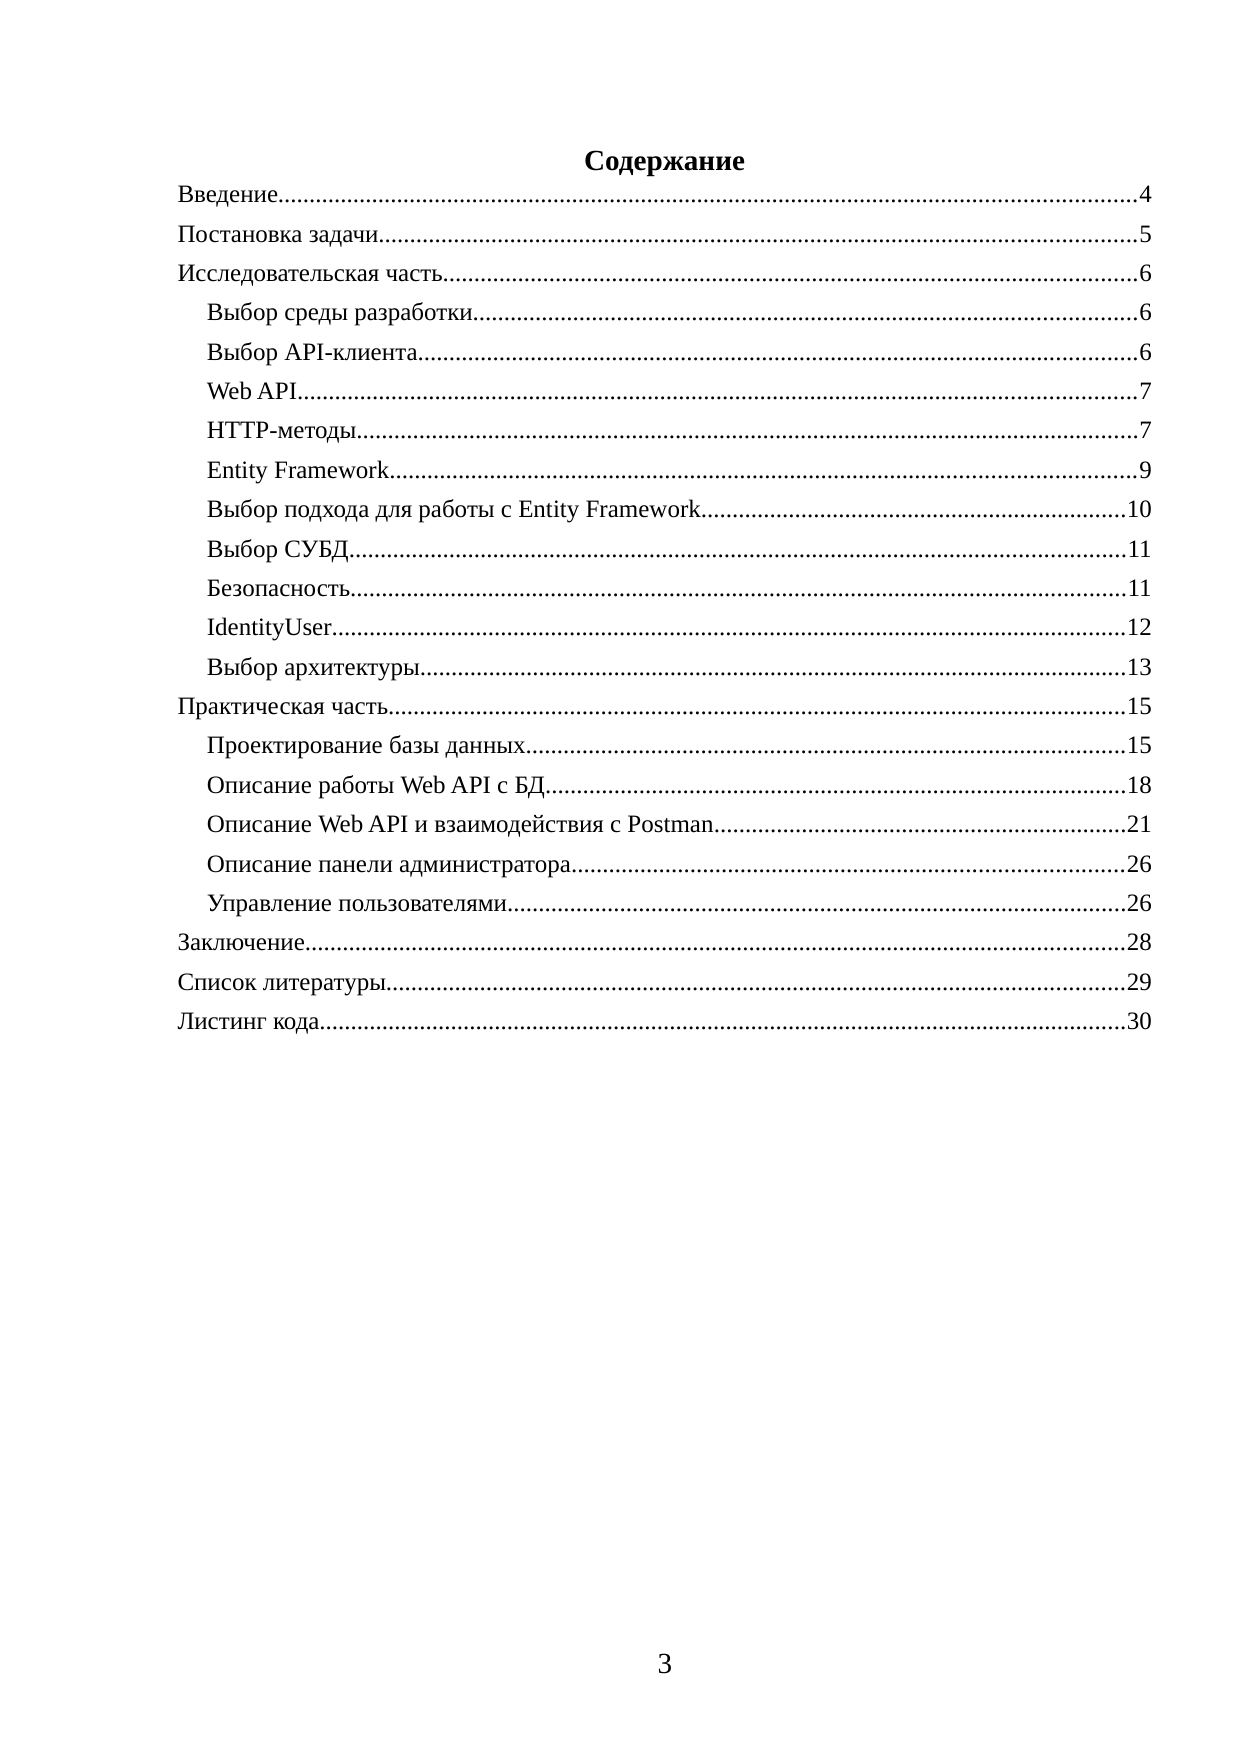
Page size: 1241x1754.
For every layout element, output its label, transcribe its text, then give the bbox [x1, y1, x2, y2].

text Исследовательская часть 6 [177, 258, 1152, 287]
text Выбор API-клиента 6 [207, 337, 1152, 366]
text Описание работы Web API с БД 18 [207, 770, 1152, 799]
text Постановка задачи 5 [177, 219, 1152, 247]
text Выбор среды разработки 6 [207, 297, 1152, 326]
text Выбор подхода для работы с Entity Framework 10 [207, 494, 1152, 523]
text Заключение 28 [177, 927, 1152, 956]
text Web API 7 [207, 376, 1152, 405]
text HTTP-методы 7 [207, 416, 1152, 444]
text Практическая часть 15 [177, 691, 1152, 720]
text Описание Web API и взаимодействия с Postman 21 [207, 809, 1152, 838]
text Entity Framework 9 [207, 455, 1152, 484]
text Описание панели администратора 26 [207, 849, 1152, 877]
text Введение 4 [177, 179, 1152, 208]
text Выбор архитектуры 13 [207, 652, 1152, 681]
text Проектирование базы данных 15 [207, 731, 1152, 759]
text Выбор СУБД 11 [207, 534, 1152, 562]
text Управление пользователями 26 [207, 888, 1152, 917]
text Безопасность 11 [207, 573, 1152, 602]
text Листинг кода 30 [177, 1006, 1152, 1035]
subtitle Содержание [177, 143, 1152, 177]
text Список литературы 29 [177, 967, 1152, 996]
text IdentityUser 12 [207, 612, 1152, 641]
